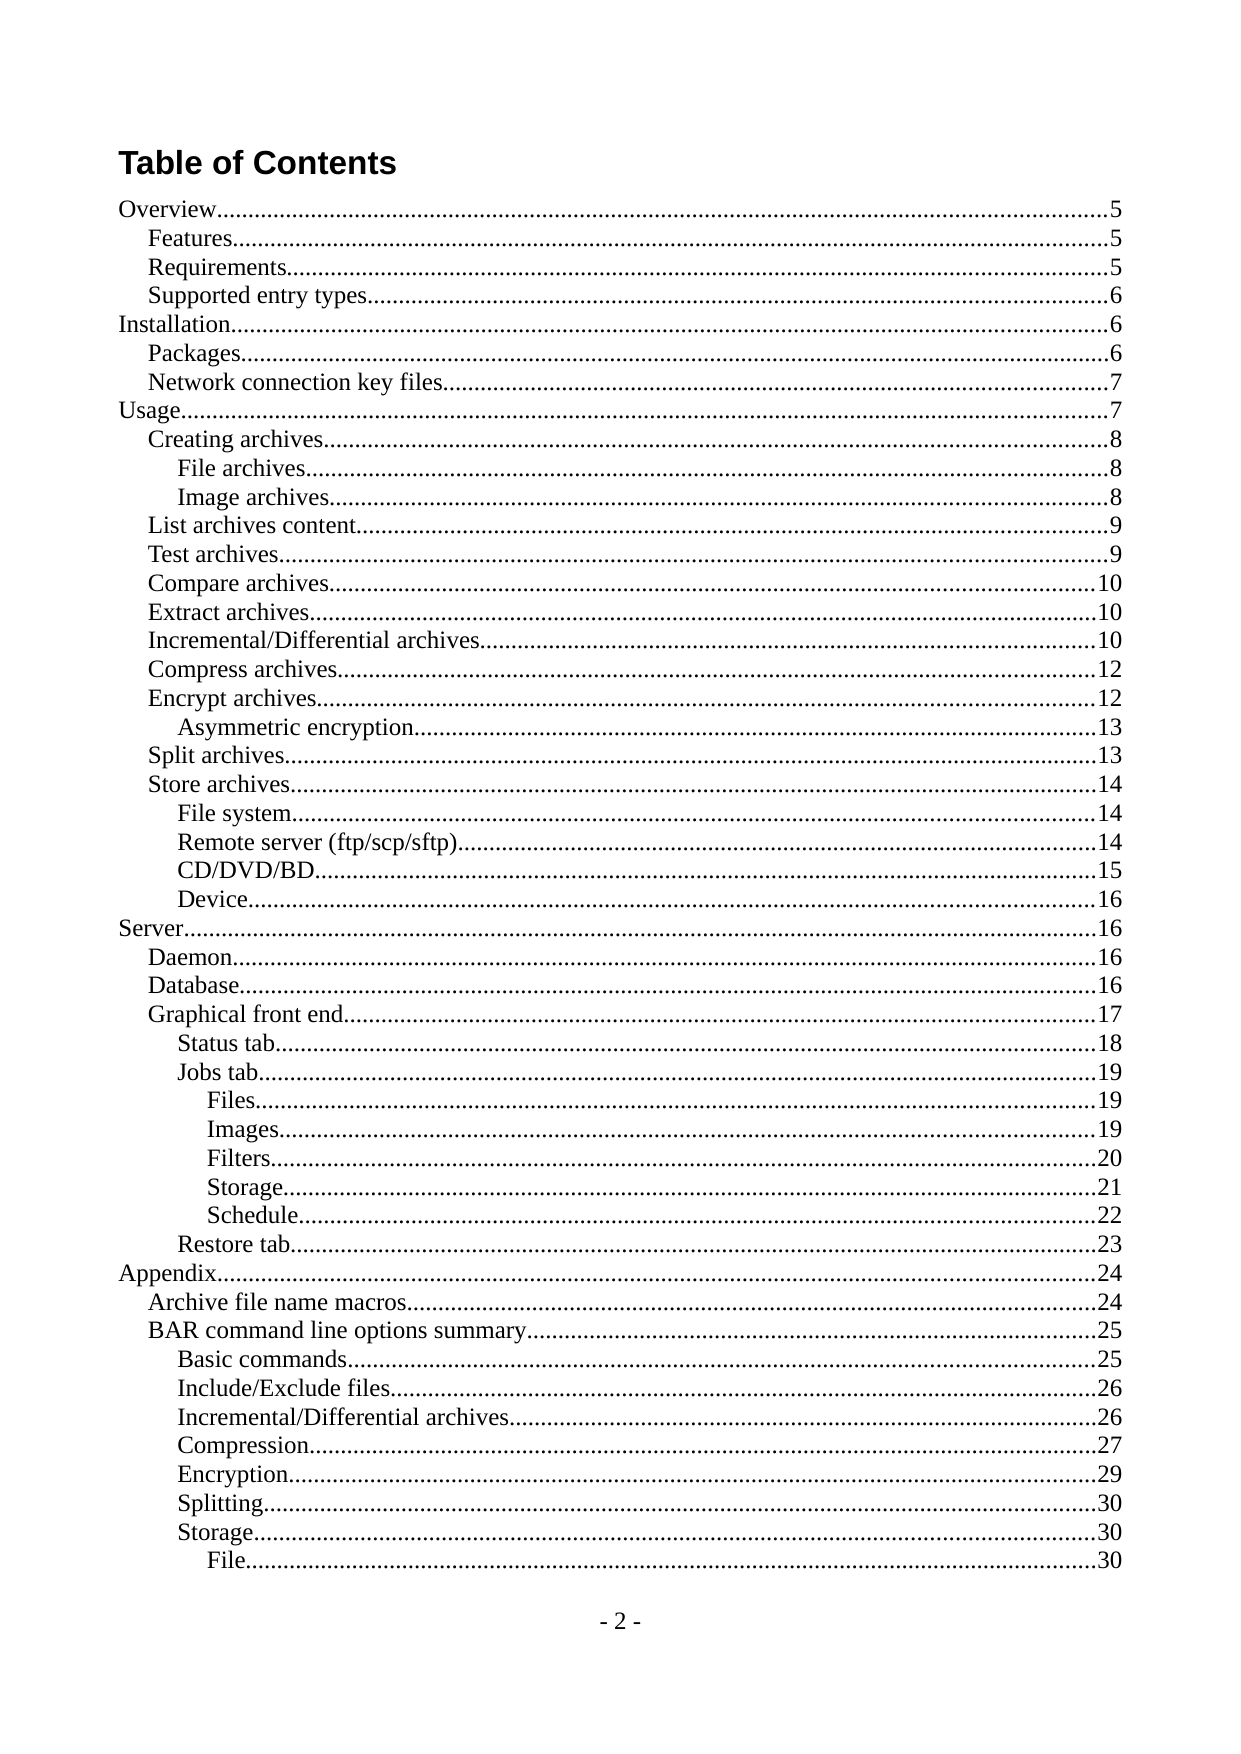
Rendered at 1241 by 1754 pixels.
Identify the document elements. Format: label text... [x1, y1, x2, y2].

text Remote server (ftp/scp/sftp) 14 [177, 827, 1122, 855]
text Installation 6 [118, 309, 1122, 338]
text Images 19 [207, 1114, 1122, 1143]
text Appendix 24 [118, 1258, 1122, 1287]
text Database 16 [148, 970, 1122, 999]
text Schedule 22 [207, 1200, 1122, 1229]
text Include/Exclude files 26 [177, 1373, 1122, 1402]
text Graphical front end 17 [148, 999, 1122, 1028]
text Jobs tab 19 [177, 1057, 1122, 1085]
text Encryption 29 [177, 1459, 1122, 1488]
text Compression 27 [177, 1430, 1122, 1459]
text Files 19 [207, 1085, 1122, 1114]
text Features 5 [148, 223, 1122, 252]
text Overview 5 [118, 194, 1122, 223]
text Test archives 9 [148, 539, 1122, 568]
text Archive file name macros 24 [148, 1287, 1122, 1315]
text Server 16 [118, 913, 1122, 942]
text Filters 20 [207, 1143, 1122, 1172]
text Usage 7 [118, 395, 1122, 424]
text Device 16 [177, 884, 1122, 913]
text Compare archives 10 [148, 568, 1122, 597]
text Split archives 13 [148, 740, 1122, 769]
text File 30 [207, 1545, 1122, 1574]
text CD/DVD/BD 15 [177, 855, 1122, 884]
text Encrypt archives 12 [148, 683, 1122, 712]
text Storage 21 [207, 1172, 1122, 1200]
subtitle Table of Contents [118, 143, 1122, 182]
text Extract archives 10 [148, 597, 1122, 625]
text Network connection key files 7 [148, 367, 1122, 395]
text Packages 6 [148, 338, 1122, 367]
text Incremental/Differential archives 26 [177, 1402, 1122, 1430]
text Incremental/Differential archives 10 [148, 625, 1122, 654]
text Creating archives 8 [148, 424, 1122, 453]
text Daemon 16 [148, 942, 1122, 970]
text File archives 8 [177, 453, 1122, 482]
text Splitting 30 [177, 1488, 1122, 1517]
text Requirements 5 [148, 252, 1122, 280]
text Basic commands 25 [177, 1344, 1122, 1373]
text List archives content 9 [148, 510, 1122, 539]
text Asymmetric encryption 13 [177, 712, 1122, 740]
text Compress archives 12 [148, 654, 1122, 683]
text Storage 30 [177, 1517, 1122, 1545]
text Restore tab 23 [177, 1229, 1122, 1258]
text File system 14 [177, 798, 1122, 827]
text Store archives 14 [148, 769, 1122, 798]
text Image archives 8 [177, 482, 1122, 510]
text BAR command line options summary 25 [148, 1315, 1122, 1344]
text Supported entry types 6 [148, 280, 1122, 309]
text Status tab 18 [177, 1028, 1122, 1057]
